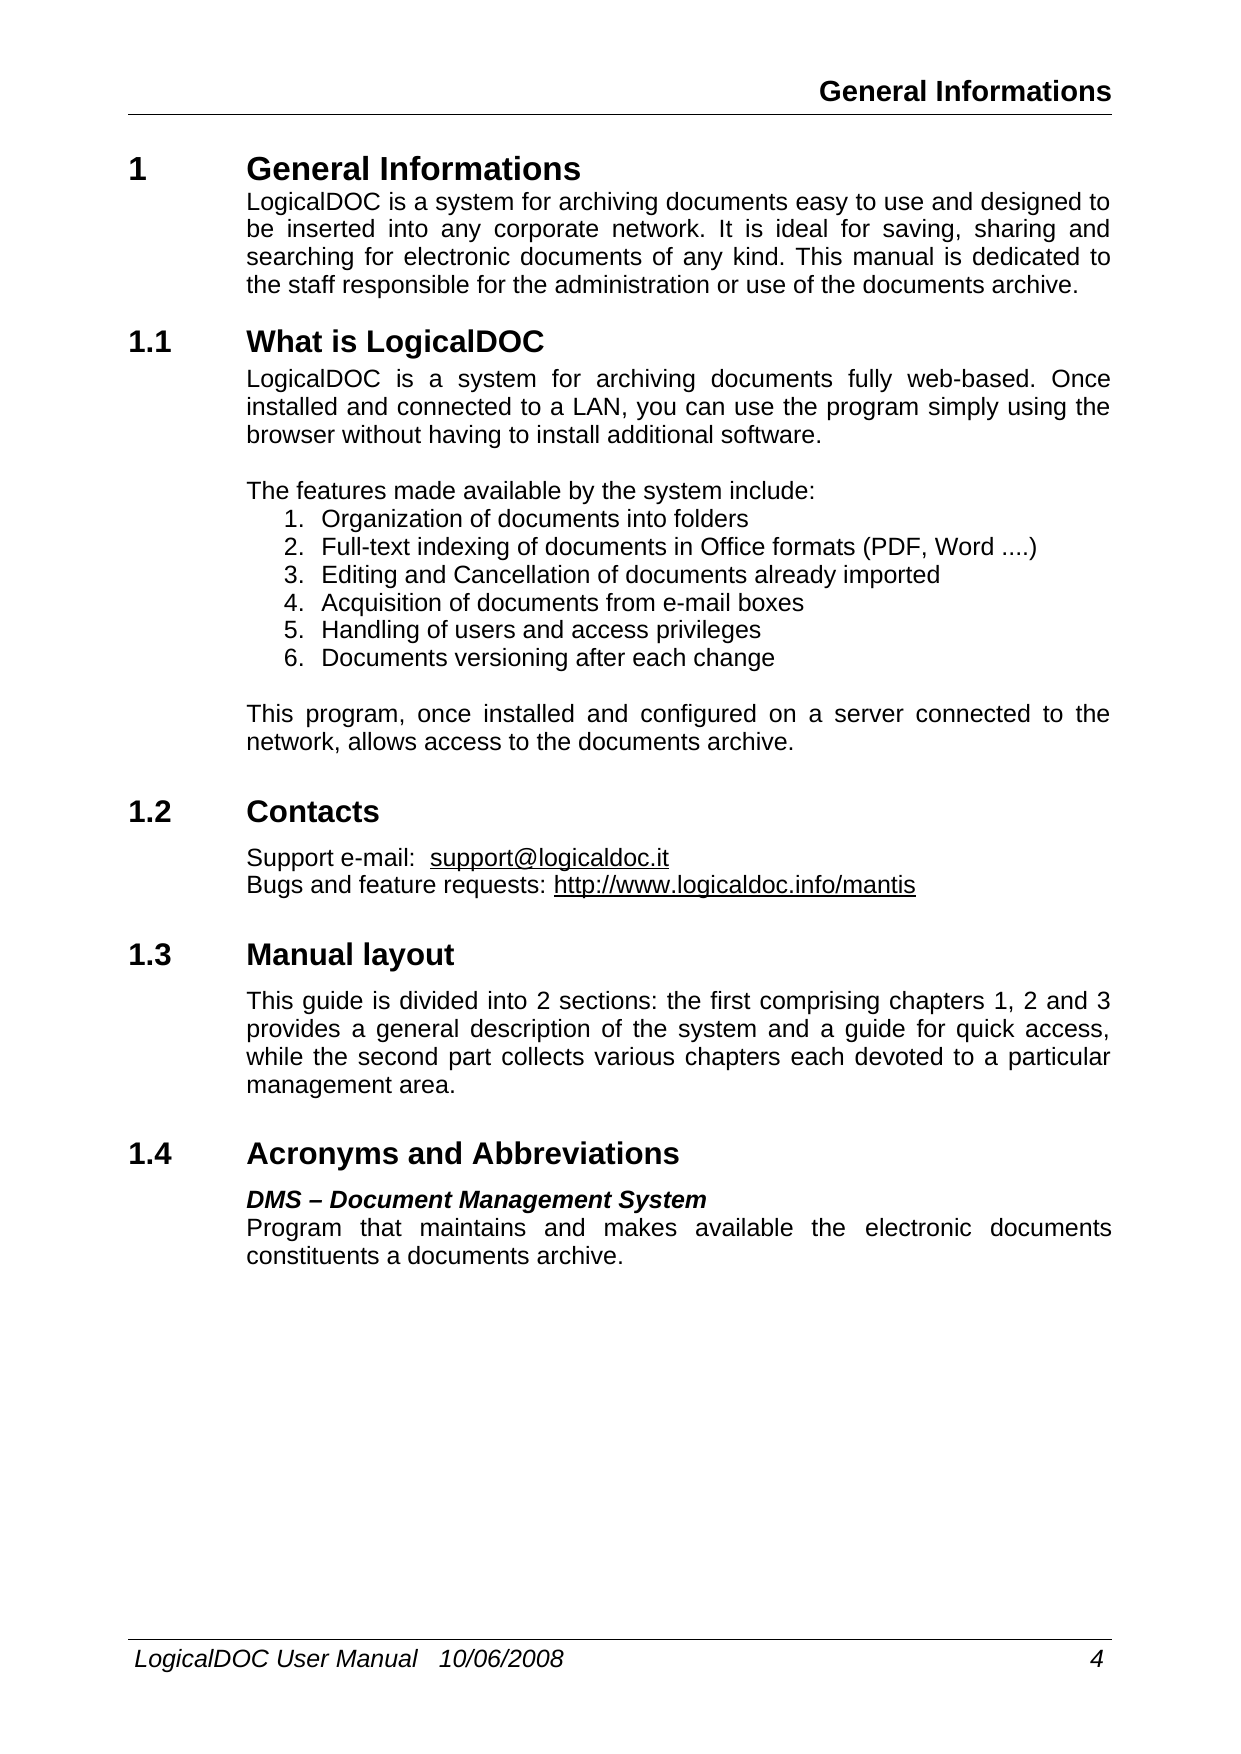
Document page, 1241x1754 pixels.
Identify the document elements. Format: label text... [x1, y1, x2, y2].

text This guide is divided into 2 sections: the first comprising chapters 1, 2 and 3 provides a general description of the system and a guide for quick access, while the second part collects various chapters each devoted to a particular management area. [246, 987, 1112, 1098]
text DMS – Document Management System [246, 1186, 1112, 1214]
subtitle Manual layout [128, 937, 1112, 972]
text LogicalDOC is a system for archiving documents fully web-based. Once installed and connected to a LAN, you can use the program simply using the browser without having to install additional software. [246, 365, 1112, 449]
list Full-text indexing of documents in Office formats (PDF, Word ....) [284, 533, 1112, 561]
list Editing and Cancellation of documents already imported [284, 561, 1112, 588]
subtitle Contacts [128, 794, 1112, 829]
text The features made available by the system include: [246, 477, 1112, 505]
text Bugs and feature requests: http://www.logicaldoc.info/mantis [246, 871, 1112, 899]
text Support e-mail: support@logicaldoc.it [246, 843, 1112, 871]
list Handling of users and access privileges [284, 616, 1112, 644]
list Organization of documents into folders [284, 505, 1112, 533]
subtitle Acronyms and Abbreviations [128, 1136, 1112, 1171]
subtitle General Informations [128, 150, 1112, 187]
subtitle What is LogicalDOC [128, 324, 1112, 359]
text LogicalDOC is a system for archiving documents easy to use and designed to be inserted into any corporate network. It is ideal for saving, sharing and searching for electronic documents of any kind. This manual is dedicated to the staff responsible for the administration or use of the documents archive. [246, 187, 1112, 299]
text This program, once installed and configured on a server connected to the network, allows access to the documents archive. [246, 700, 1112, 756]
list Documents versioning after each change [284, 644, 1112, 672]
list Acquisition of documents from e-mail boxes [284, 588, 1112, 616]
text Program that maintains and makes available the electronic documents constituents a documents archive. [246, 1214, 1112, 1270]
